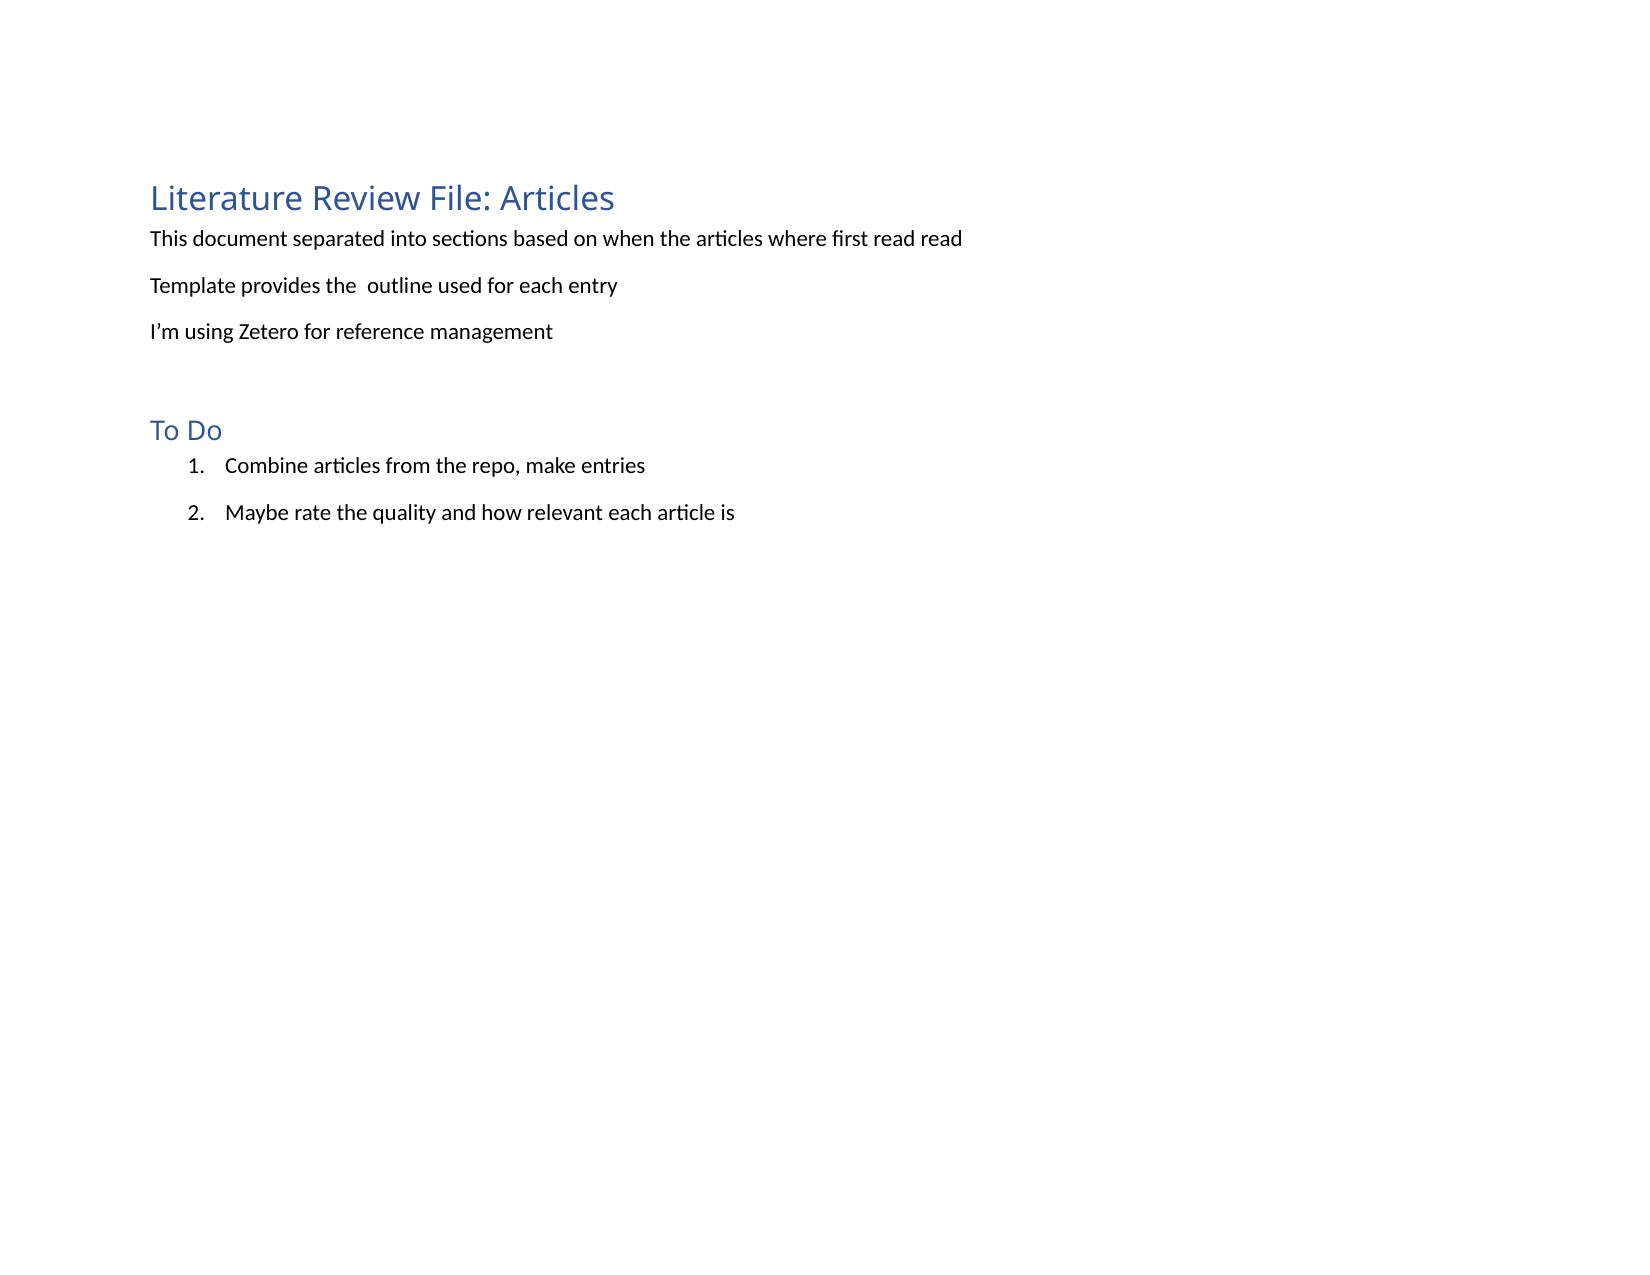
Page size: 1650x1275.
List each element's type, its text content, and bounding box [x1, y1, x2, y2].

subtitle To Do [150, 411, 1500, 448]
list Maybe rate the quality and how relevant each article is [187, 498, 1500, 526]
text This document separated into sections based on when the articles where first read read [150, 224, 1500, 252]
list Combine articles from the repo, make entries [187, 451, 1500, 479]
subtitle Literature Review File: Articles [150, 175, 1500, 220]
text I’m using Zetero for reference management [150, 318, 1500, 346]
text Template provides the outline used for each entry [150, 271, 1500, 299]
